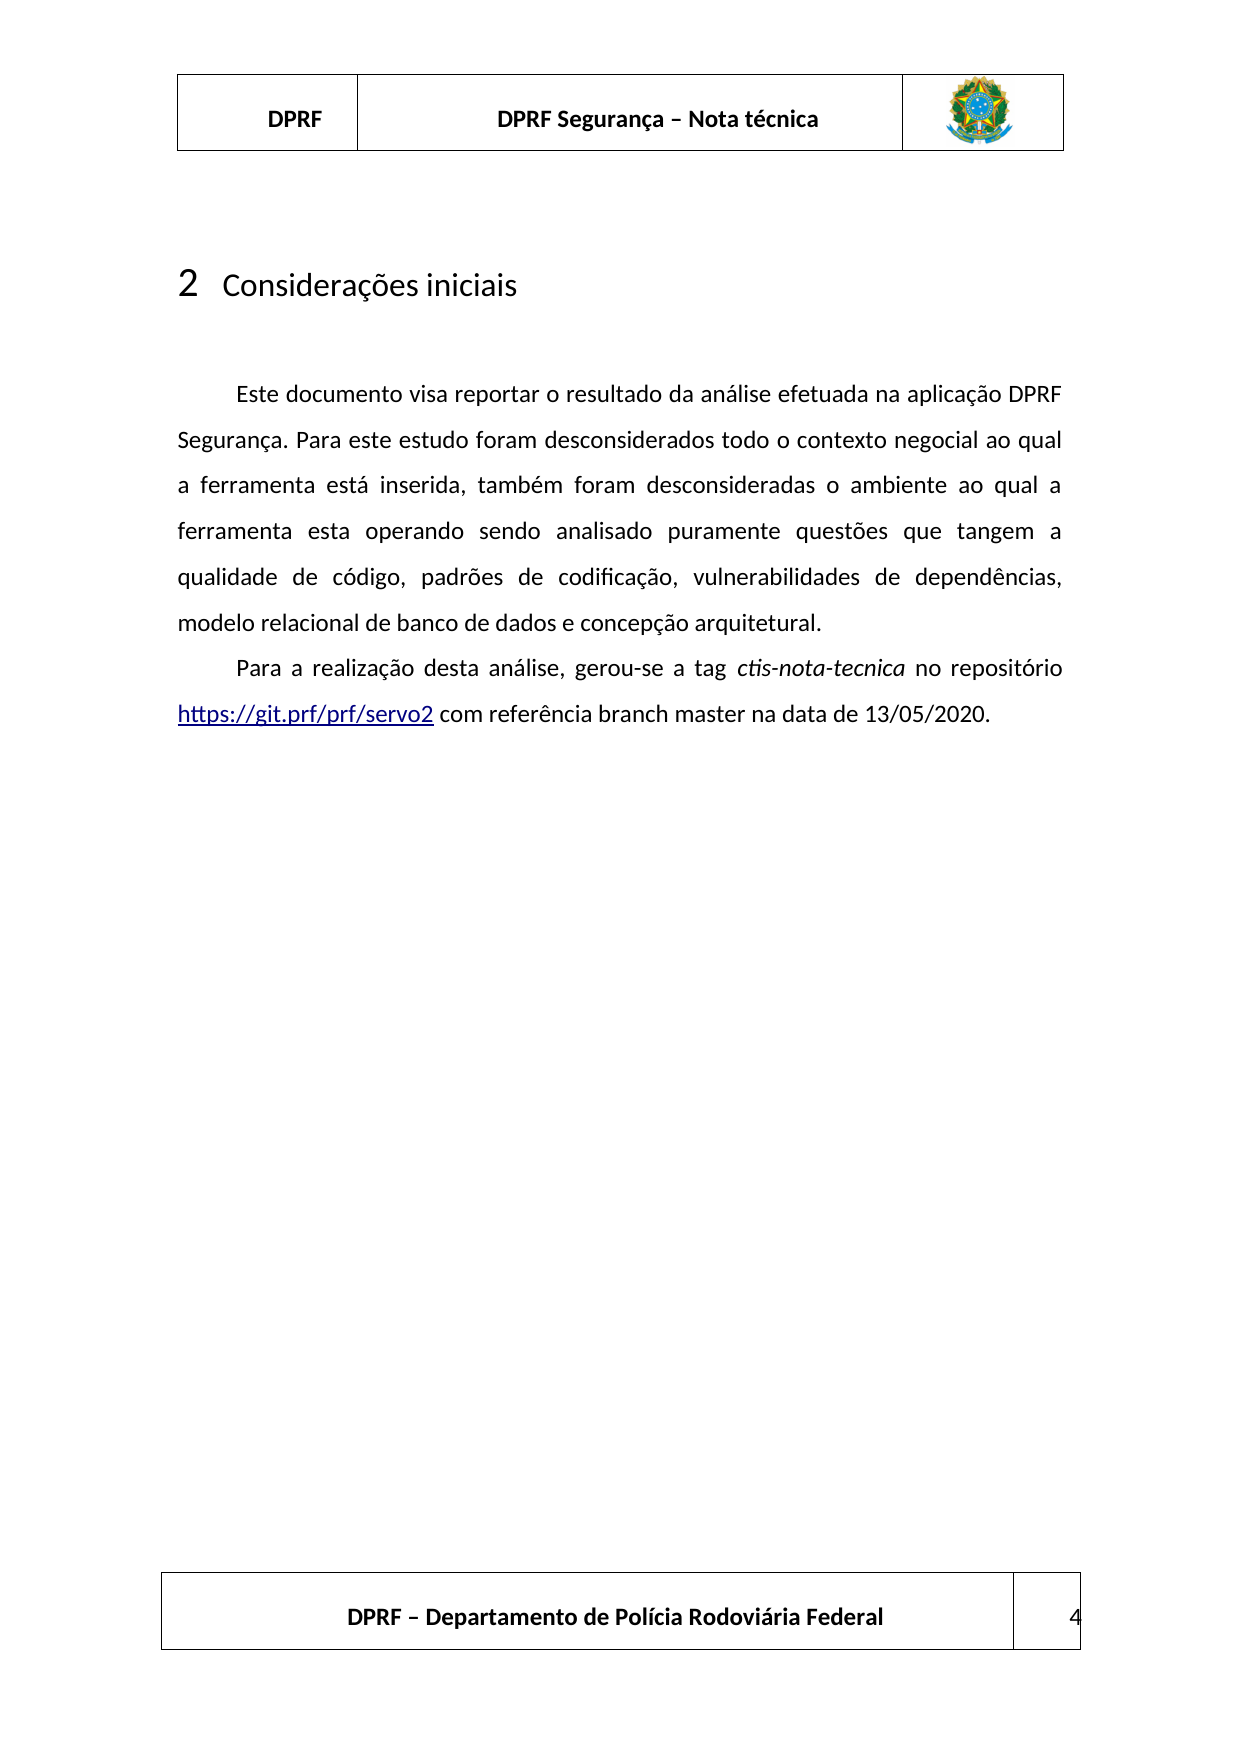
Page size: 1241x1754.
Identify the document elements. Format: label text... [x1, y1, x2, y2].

text Este documento visa reportar o resultado da análise efetuada na aplicação DPRF Segurança. Para este estudo foram desconsiderados todo o contexto negocial ao qual a ferramenta está inserida, também foram desconsideradas o ambiente ao qual a ferramenta esta operando sendo analisado puramente questões que tangem a qualidade de código, padrões de codificação, vulnerabilidades de dependências, modelo relacional de banco de dados e concepção arquitetural. [177, 378, 1063, 637]
picture [944, 75, 1020, 149]
text Para a realização desta análise, gerou-se a tag ctis-nota-tecnica no repositório https://git.prf/prf/servo2 com referência branch master na data de 13/05/2020. [177, 653, 1063, 729]
subtitle Considerações iniciais [177, 256, 1063, 307]
